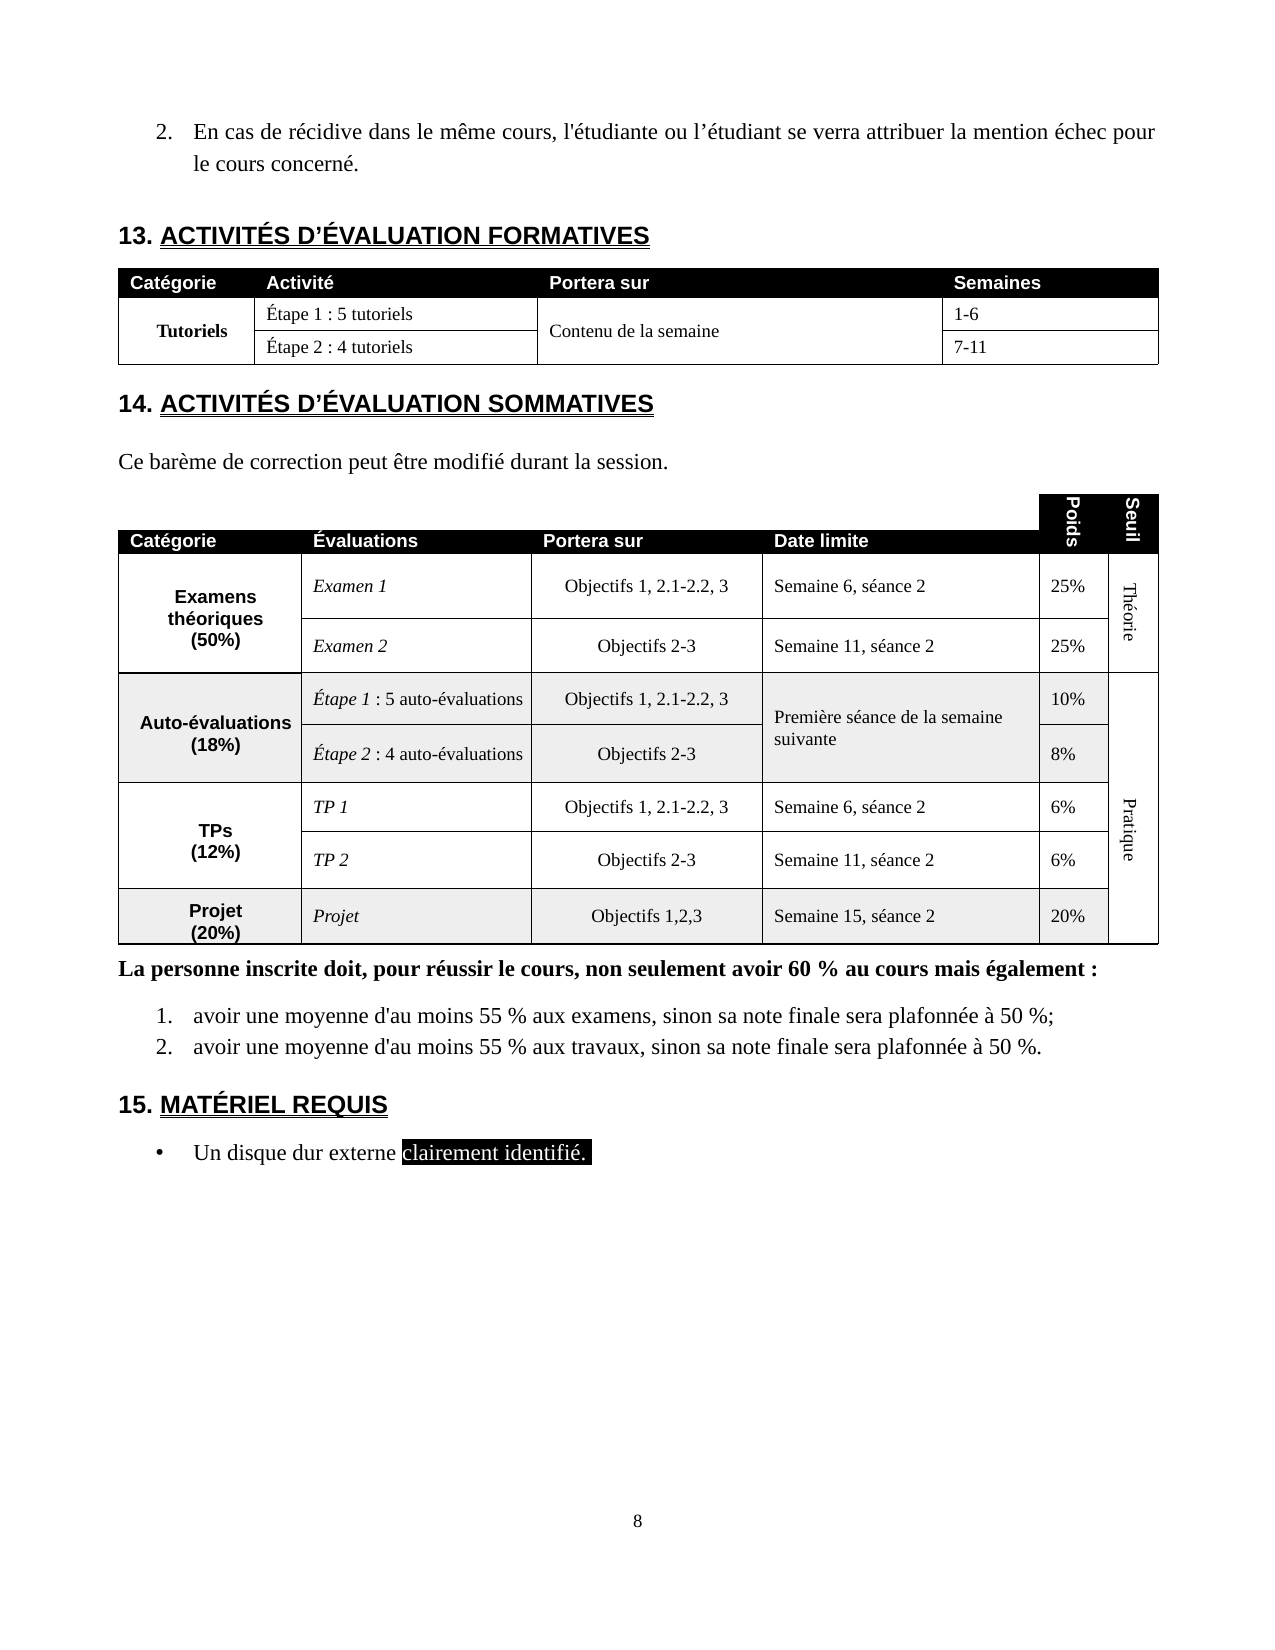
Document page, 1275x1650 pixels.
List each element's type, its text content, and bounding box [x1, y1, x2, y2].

table_cell 25% [1040, 619, 1108, 672]
table_header Portera sur [538, 268, 942, 297]
subtitle MATÉRIEL REQUIS [118, 1090, 1157, 1119]
table_cell Auto-évaluations (18%) [119, 674, 301, 782]
table_cell TP 1 [302, 783, 531, 831]
table_header [301, 494, 531, 530]
table_cell 6% [1040, 783, 1108, 831]
table_cell 7-11 [943, 331, 1158, 364]
table_cell Projet (20%) [119, 889, 301, 943]
list Un disque dur externe clairement identifié. [156, 1137, 1157, 1166]
table_cell Examens théoriques (50%) [119, 554, 301, 672]
list avoir une moyenne d'au moins 55 % aux examens, sinon sa note finale sera plafonnée à 50 %; [156, 1002, 1157, 1028]
table_cell 6% [1040, 832, 1108, 888]
table_cell Date limite [763, 530, 1039, 553]
subtitle ACTIVITÉS D’ÉVALUATION SOMMATIVES [118, 389, 1157, 418]
text Ce barème de correction peut être modifié durant la session. [118, 448, 1157, 474]
table_header Semaines [943, 268, 1158, 297]
subtitle ACTIVITÉS D’ÉVALUATION FORMATIVES [118, 221, 1157, 249]
table_cell Contenu de la semaine [538, 298, 942, 364]
list En cas de récidive dans le même cours, l'étudiante ou l’étudiant se verra attribuer la mention échec pour le cours concerné. [156, 118, 1157, 176]
table_cell 20% [1040, 889, 1108, 943]
table_header Catégorie [119, 268, 254, 297]
table_cell Objectifs 1,2,3 [532, 889, 762, 943]
table_cell Portera sur [532, 530, 762, 553]
table_cell TPs (12%) [119, 783, 301, 888]
table_cell Semaine 6, séance 2 [763, 783, 1039, 831]
table_cell Objectifs 2-3 [532, 725, 762, 782]
table_cell Semaine 15, séance 2 [763, 889, 1039, 943]
table_cell Étape 2 : 4 tutoriels [255, 331, 537, 364]
table_cell 10% [1040, 673, 1108, 724]
table_header [762, 494, 1039, 530]
text La personne inscrite doit, pour réussir le cours, non seulement avoir 60 % au cours mais également : [118, 956, 1157, 982]
table_cell Objectifs 1, 2.1-2.2, 3 [532, 554, 762, 618]
table_cell Tutoriels [119, 298, 254, 364]
table_cell Semaine 11, séance 2 [763, 832, 1039, 888]
table_cell Objectifs 2-3 [532, 619, 762, 672]
table_cell Étape 1 : 5 tutoriels [255, 298, 537, 330]
table_cell Objectifs 1, 2.1-2.2, 3 [532, 783, 762, 831]
table_cell 8% [1040, 725, 1108, 782]
table_cell Objectifs 1, 2.1-2.2, 3 [532, 673, 762, 724]
table_header [531, 494, 762, 530]
table_cell Semaine 6, séance 2 [763, 554, 1039, 618]
table_cell Objectifs 2-3 [532, 832, 762, 888]
table_cell 1-6 [943, 298, 1158, 330]
list avoir une moyenne d'au moins 55 % aux travaux, sinon sa note finale sera plafonnée à 50 %. [156, 1033, 1157, 1060]
table_cell Examen 1 [302, 554, 531, 618]
table_cell Étape 1 : 5 auto-évaluations [302, 673, 531, 724]
table_header [118, 494, 301, 530]
table_cell 25% [1040, 554, 1108, 618]
table_cell TP 2 [302, 832, 531, 888]
table_header Activité [255, 268, 537, 297]
table_cell Examen 2 [302, 619, 531, 672]
table_cell Catégorie [119, 530, 301, 553]
table_header Seuil [1109, 495, 1158, 553]
table_header Poids [1040, 495, 1108, 553]
table_cell Théorie [1109, 554, 1158, 672]
table_cell Semaine 11, séance 2 [763, 619, 1039, 672]
table_cell Étape 2 : 4 auto-évaluations [302, 725, 531, 782]
table_cell Évaluations [302, 530, 531, 553]
table_cell Projet [302, 889, 531, 943]
table_cell Première séance de la semaine suivante [763, 673, 1039, 782]
table_cell Pratique [1109, 673, 1158, 943]
